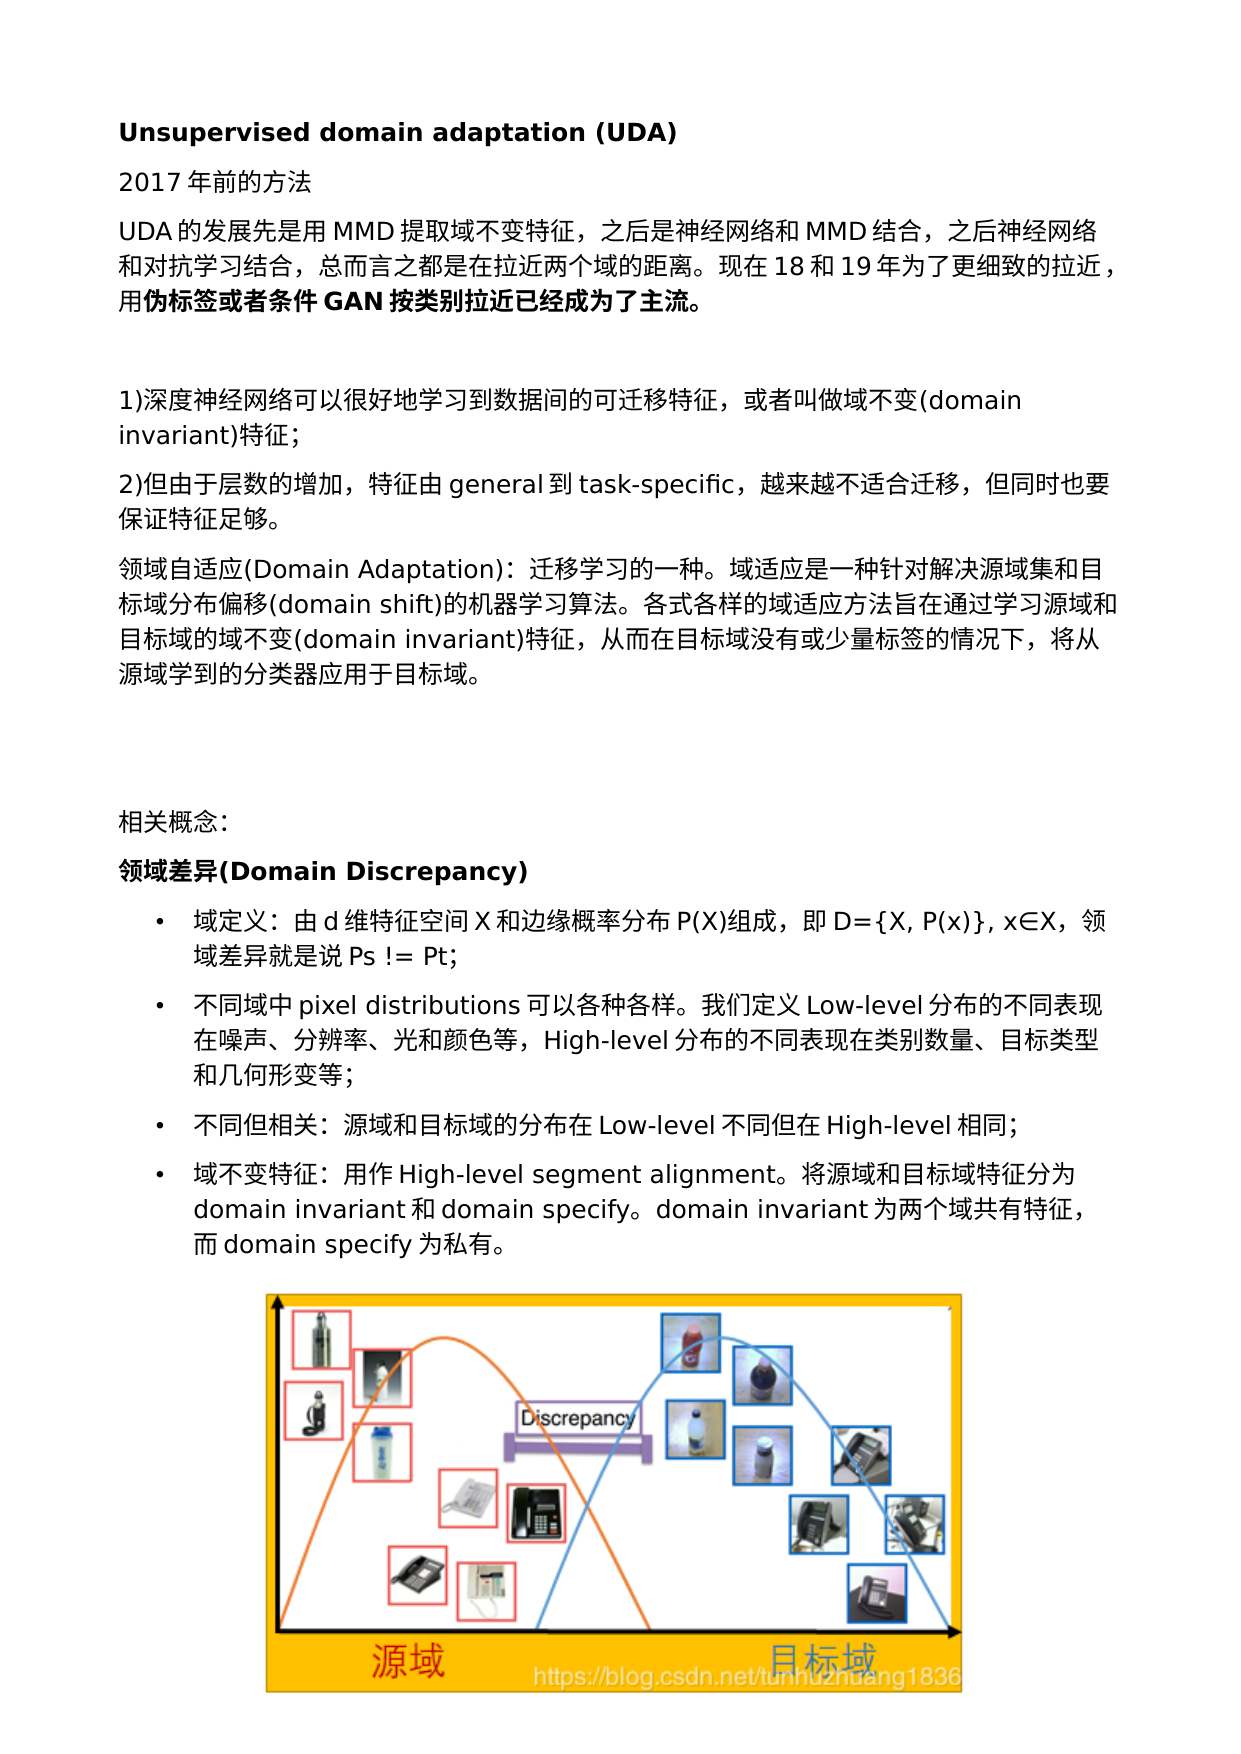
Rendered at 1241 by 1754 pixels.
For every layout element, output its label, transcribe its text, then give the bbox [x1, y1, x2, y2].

picture [263, 1280, 978, 1707]
list 域定义：由d维特征空间X和边缘概率分布P(X)组成，即D={X, P(x)}, x∈X，领域差异就是说Ps != Pt； [156, 907, 1122, 971]
text 领域自适应(Domain Adaptation)：迁移学习的一种。域适应是一种针对解决源域集和目标域分布偏移(domain shift)的机器学习算法。各式各样的域适应方法旨在通过学习源域和目标域的域不变(domain invariant)特征，从而在目标域没有或少量标签的情况下，将从源域学到的分类器应用于目标域。 [118, 555, 1122, 689]
list 不同域中pixel distributions可以各种各样。我们定义Low-level分布的不同表现在噪声、分辨率、光和颜色等，High-level分布的不同表现在类别数量、目标类型和几何形变等； [156, 992, 1122, 1091]
text 相关概念： [118, 808, 1122, 837]
text 1)深度神经网络可以很好地学习到数据间的可迁移特征，或者叫做域不变(domain invariant)特征； [118, 386, 1122, 450]
text 2)但由于层数的增加，特征由general到task-specific，越来越不适合迁移，但同时也要保证特征足够。 [118, 471, 1122, 535]
text UDA的发展先是用MMD提取域不变特征，之后是神经网络和MMD结合，之后神经网络和对抗学习结合，总而言之都是在拉近两个域的距离。现在18和19年为了更细致的拉近，用伪标签或者条件GAN按类别拉近已经成为了主流。 [118, 217, 1122, 316]
text 领域差异(Domain Discrepancy) [118, 857, 1122, 887]
list 域不变特征：用作High-level segment alignment。将源域和目标域特征分为domain invariant和domain specify。domain invariant为两个域共有特征，而domain specify为私有。 [156, 1161, 1122, 1260]
text 2017年前的方法 [118, 168, 1122, 197]
text Unsupervised domain adaptation (UDA) [118, 118, 1122, 147]
list 不同但相关：源域和目标域的分布在Low-level不同但在High-level相同； [156, 1111, 1122, 1140]
